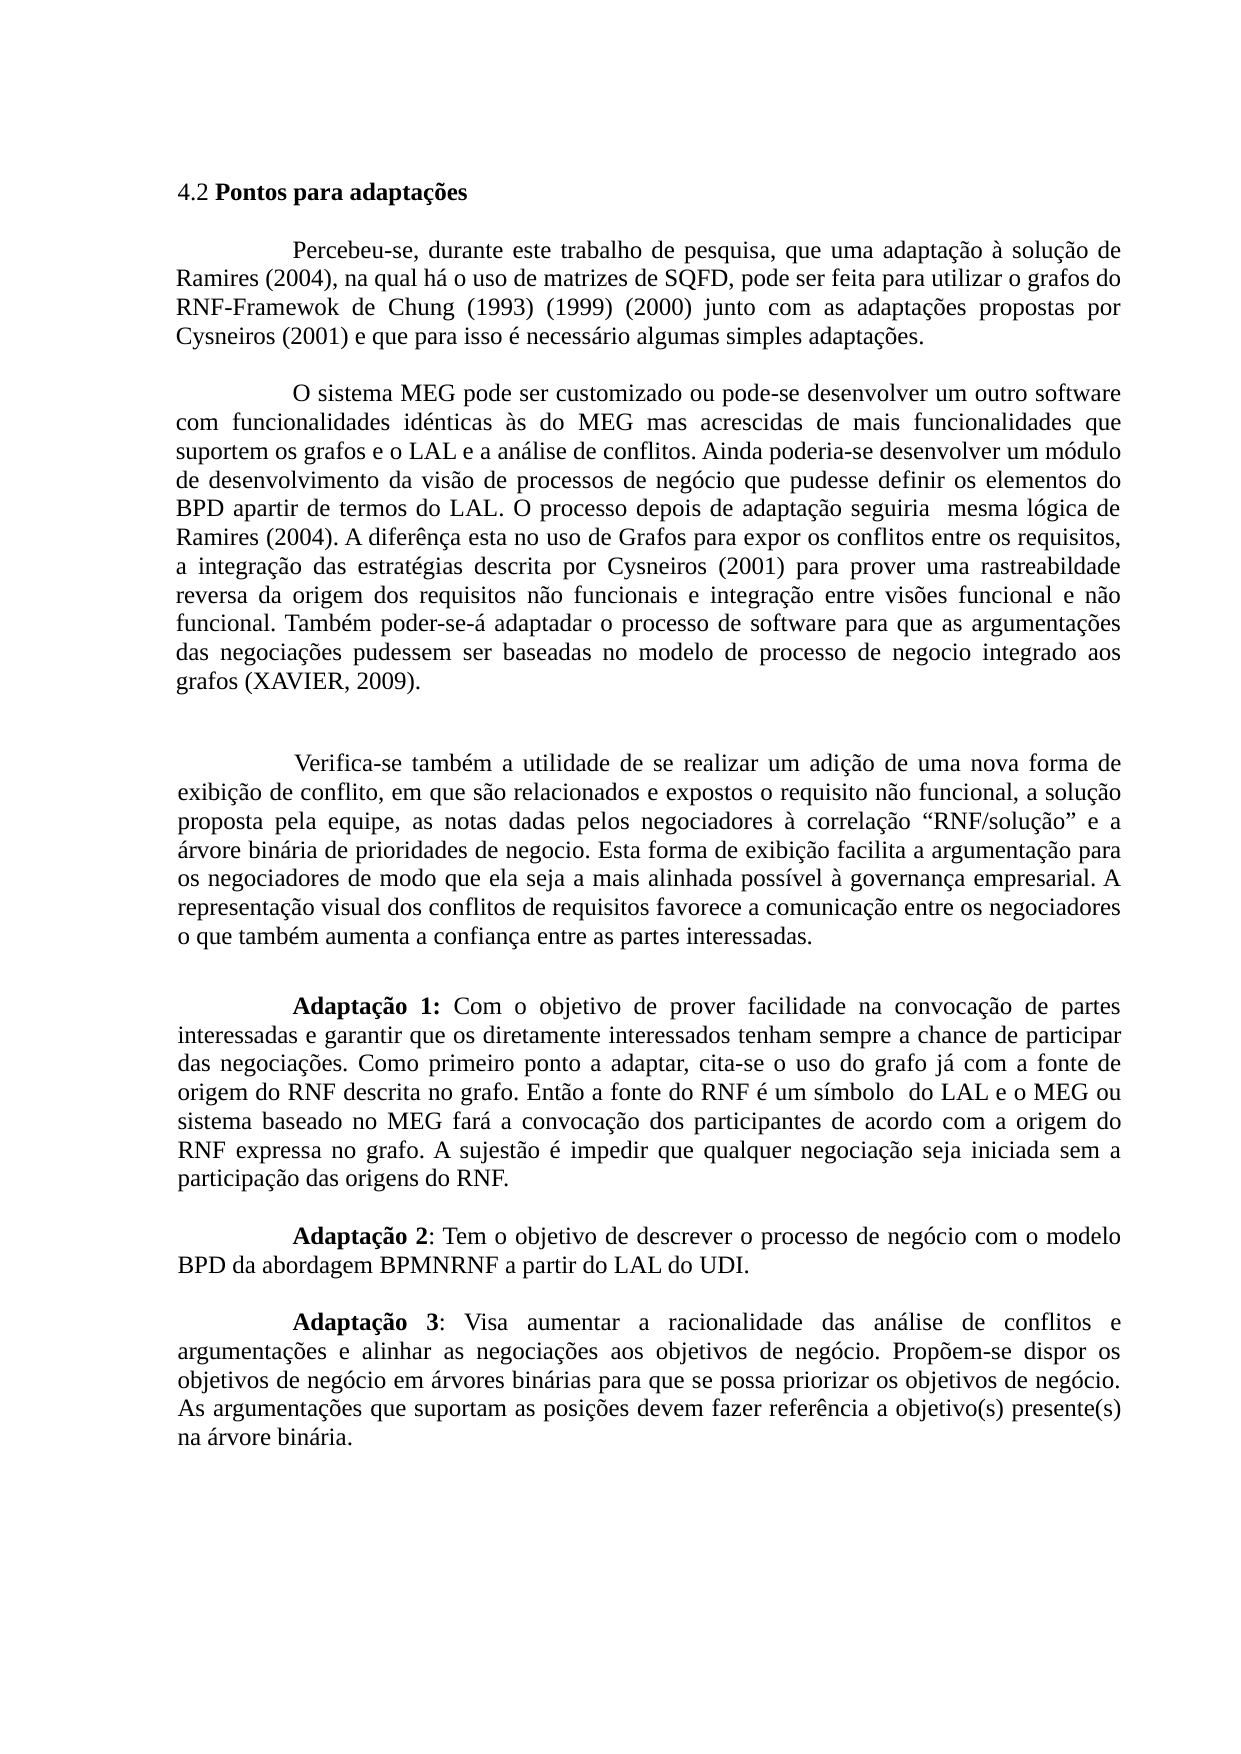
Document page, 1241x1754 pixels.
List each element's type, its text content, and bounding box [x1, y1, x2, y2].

text Verifica-se também a utilidade de se realizar um adição de uma nova forma de exibição de conflito, em que são relacionados e expostos o requisito não funcional, a solução proposta pela equipe, as notas dadas pelos negociadores à correlação “RNF/solução” e a árvore binária de prioridades de negocio. Esta forma de exibição facilita a argumentação para os negociadores de modo que ela seja a mais alinhada possível à governança empresarial. A representação visual dos conflitos de requisitos favorece a comunicação entre os negociadores o que também aumenta a confiança entre as partes interessadas. [177, 748, 1122, 950]
text Adaptação 3: Visa aumentar a racionalidade das análise de conflitos e argumentações e alinhar as negociações aos objetivos de negócio. Propõem-se dispor os objetivos de negócio em árvores binárias para que se possa priorizar os objetivos de negócio. As argumentações que suportam as posições devem fazer referência a objetivo(s) presente(s) na árvore binária. [177, 1307, 1122, 1451]
text Adaptação 1: Com o objetivo de prover facilidade na convocação de partes interessadas e garantir que os diretamente interessados tenham sempre a chance de participar das negociações. Como primeiro ponto a adaptar, cita-se o uso do grafo já com a fonte de origem do RNF descrita no grafo. Então a fonte do RNF é um símbolo do LAL e o MEG ou sistema baseado no MEG fará a convocação dos participantes de acordo com a origem do RNF expressa no grafo. A sujestão é impedir que qualquer negociação seja iniciada sem a participação das origens do RNF. [177, 991, 1122, 1192]
text O sistema MEG pode ser customizado ou pode-se desenvolver um outro software com funcionalidades idénticas às do MEG mas acrescidas de mais funcionalidades que suportem os grafos e o LAL e a análise de conflitos. Ainda poderia-se desenvolver um módulo de desenvolvimento da visão de processos de negócio que pudesse definir os elementos do BPD apartir de termos do LAL. O processo depois de adaptação seguiria mesma lógica de Ramires (2004). A diferênça esta no uso de Grafos para expor os conflitos entre os requisitos, a integração das estratégias descrita por Cysneiros (2001) para prover uma rastreabildade reversa da origem dos requisitos não funcionais e integração entre visões funcional e não funcional. Também poder-se-á adaptadar o processo de software para que as argumentações das negociações pudessem ser baseadas no modelo de processo de negocio integrado aos grafos (XAVIER, 2009). [176, 378, 1122, 695]
text Percebeu-se, durante este trabalho de pesquisa, que uma adaptação à solução de Ramires (2004), na qual há o uso de matrizes de SQFD, pode ser feita para utilizar o grafos do RNF-Framewok de Chung (1993) (1999) (2000) junto com as adaptações propostas por Cysneiros (2001) e que para isso é necessário algumas simples adaptações. [176, 235, 1122, 350]
text 4.2 Pontos para adaptações [177, 177, 1122, 206]
text Adaptação 2: Tem o objetivo de descrever o processo de negócio com o modelo BPD da abordagem BPMNRNF a partir do LAL do UDI. [177, 1221, 1122, 1278]
